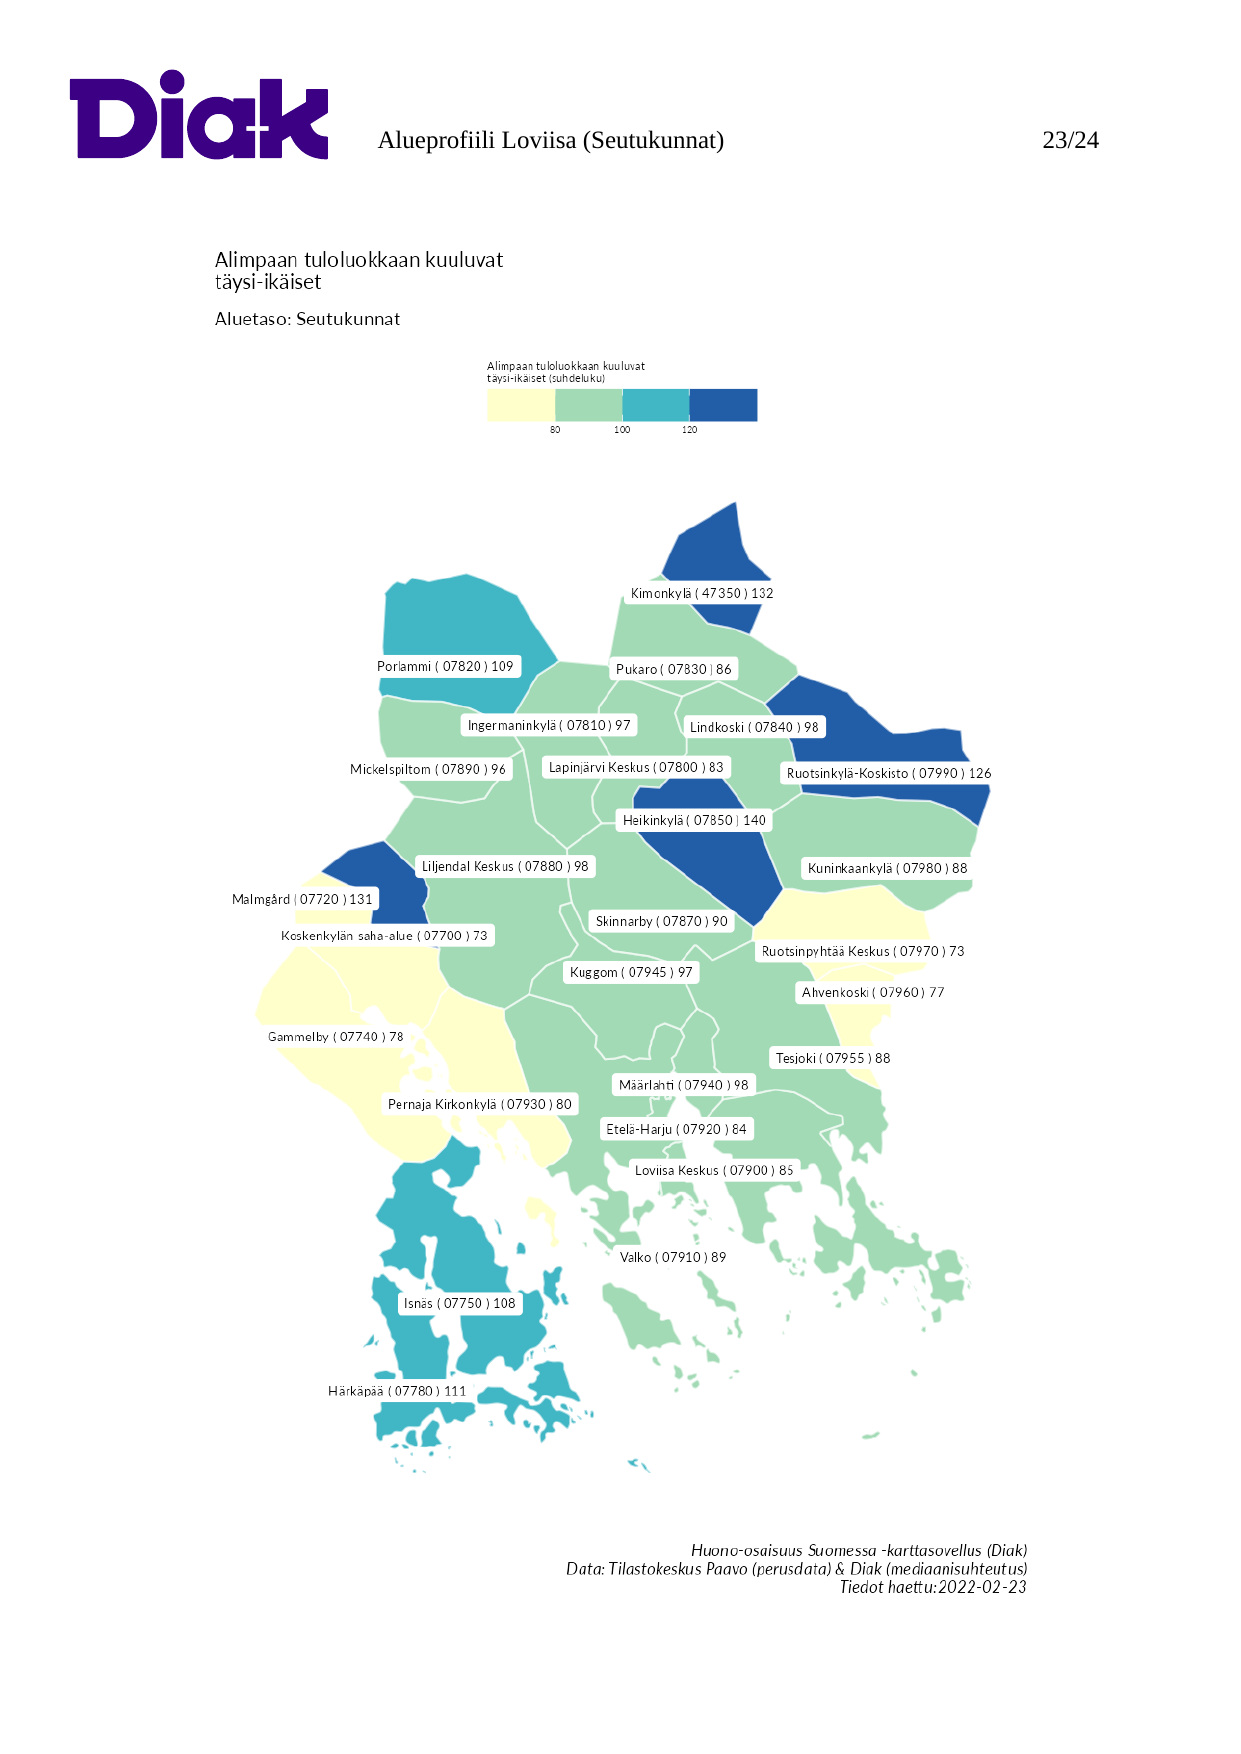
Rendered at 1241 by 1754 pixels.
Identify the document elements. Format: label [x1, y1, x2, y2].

picture [61, 196, 1179, 1651]
